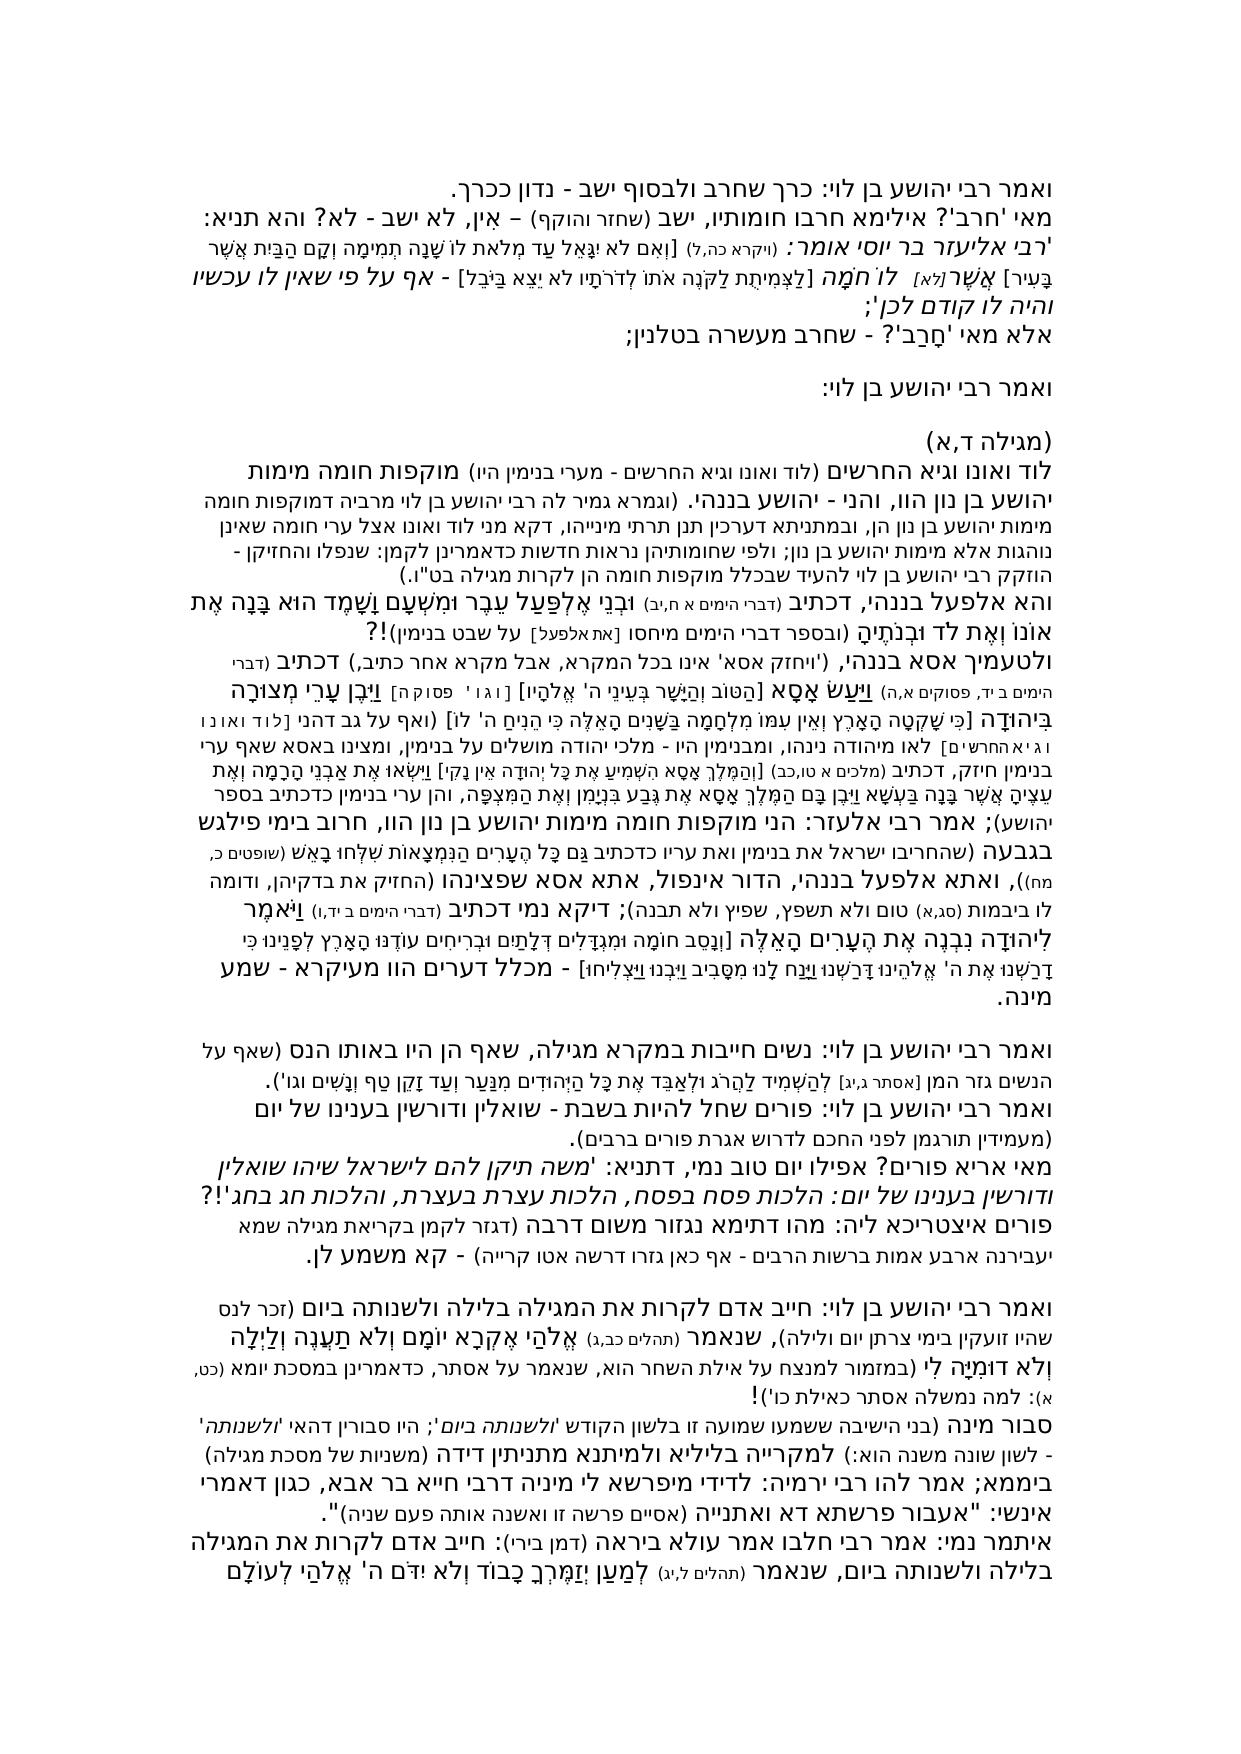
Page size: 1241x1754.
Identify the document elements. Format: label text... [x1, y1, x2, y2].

text אלא מאי 'חָרַב'? - שחרב מעשרה בטלנין; [187, 320, 1053, 349]
text ואמר רבי יהושע בן לוי: [187, 373, 1053, 403]
text (מגילה ד,א) [187, 427, 1053, 456]
text והא אלפעל בננהי, דכתיב (דברי הימים א ח,יב) וּבְנֵי אֶלְפַּעַל עֵבֶר וּמִשְׁעָם וָשָׁמֶד הוּא בָּנָה אֶת אוֹנוֹ וְאֶת לֹד וּבְנֹתֶיהָ (ובספר דברי הימים מיחסו [את אלפעל] על שבט בנימין)!? [187, 587, 1053, 646]
text פורים איצטריכא ליה: מהו דתימא נגזור משום דרבה (דגזר לקמן בקריאת מגילה שמא יעבירנה ארבע אמות ברשות הרבים - אף כאן גזרו דרשה אטו קרייה) - קא משמע לן. [187, 1211, 1053, 1269]
text ולטעמיך אסא בננהי, ('ויחזק אסא' אינו בכל המקרא, אבל מקרא אחר כתיב,) דכתיב (דברי הימים ב יד, פסוקים א,ה) וַיַּעַשׂ אָסָא [הַטּוֹב וְהַיָּשָׁר בְּעֵינֵי ה' אֱלֹהָיו] [וגו' פסוק ה] וַיִּבֶן עָרֵי מְצוּרָה בִּיהוּדָה [כִּי שָׁקְטָה הָאָרֶץ וְאֵין עִמּוֹ מִלְחָמָה בַּשָּׁנִים הָאֵלֶּה כִּי הֵנִיחַ ה' לוֹ] (ואף על גב דהני [לוד ואונו וגיא החרשים] לאו מיהודה נינהו, ומבנימין היו - מלכי יהודה מושלים על בנימין, ומצינו באסא שאף ערי בנימין חיזק, דכתיב (מלכים א טו,כב) [וְהַמֶּלֶךְ אָסָא הִשְׁמִיעַ אֶת כָּל יְהוּדָה אֵין נָקִי] וַיִּשְׂאוּ אֶת אַבְנֵי הָרָמָה וְאֶת עֵצֶיהָ אֲשֶׁר בָּנָה בַּעְשָׁא וַיִּבֶן בָּם הַמֶּלֶךְ אָסָא אֶת גֶּבַע בִּנְיָמִן וְאֶת הַמִּצְפָּה, והן ערי בנימין כדכתיב בספר יהושע); אמר רבי אלעזר: הני מוקפות חומה מימות יהושע בן נון הוו, חרוב בימי פילגש בגבעה (שהחריבו ישראל את בנימין ואת עריו כדכתיב גַּם כָּל הֶעָרִים הַנִּמְצָאוֹת שִׁלְּחוּ בָאֵשׁ (שופטים כ,מח)), ואתא אלפעל בננהי, הדור אינפול, אתא אסא שפצינהו (החזיק את בדקיהן, ודומה לו ביבמות (סג,א) טום ולא תשפץ, שפיץ ולא תבנה); דיקא נמי דכתיב (דברי הימים ב יד,ו) וַיֹּאמֶר לִיהוּדָה נִבְנֶה אֶת הֶעָרִים הָאֵלֶּה [וְנָסֵב חוֹמָה וּמִגְדָּלִים דְּלָתַיִם וּבְרִיחִים עוֹדֶנּוּ הָאָרֶץ לְפָנֵינוּ כִּי דָרַשְׁנוּ אֶת ה' אֱלֹהֵינוּ דָּרַשְׁנוּ וַיָּנַח לָנוּ מִסָּבִיב וַיִּבְנוּ וַיַּצְלִיחוּ] - מכלל דערים הוו מעיקרא - שמע מינה. [187, 646, 1053, 1012]
text ואמר רבי יהושע בן לוי: פורים שחל להיות בשבת - שואלין ודורשין בענינו של יום (מעמידין תורגמן לפני החכם לדרוש אגרת פורים ברבים). [187, 1094, 1053, 1152]
text ואמר רבי יהושע בן לוי: חייב אדם לקרות את המגילה בלילה ולשנותה ביום (זכר לנס שהיו זועקין בימי צרתן יום ולילה), שנאמר (תהלים כב,ג) אֱלֹהַי אֶקְרָא יוֹמָם וְלֹא תַעֲנֶה וְלַיְלָה וְלֹא דוּמִיָּה לִי (במזמור למנצח על אילת השחר הוא, שנאמר על אסתר, כדאמרינן במסכת יומא (כט,א): למה נמשלה אסתר כאילת כו')! [187, 1293, 1053, 1410]
text סבור מינה (בני הישיבה ששמעו שמועה זו בלשון הקודש 'ולשנותה ביום'; היו סבורין דהאי 'ולשנותה' - לשון שונה משנה הוא:) למקרייה בליליא ולמיתנא מתניתין דידה (משניות של מסכת מגילה) ביממא; אמר להו רבי ירמיה: לדידי מיפרשא לי מיניה דרבי חייא בר אבא, כגון דאמרי אינשי: "אעבור פרשתא דא ואתנייה (אסיים פרשה זו ואשנה אותה פעם שניה)". [187, 1410, 1053, 1527]
text מאי 'חרב'? אילימא חרבו חומותיו, ישב (שחזר והוקף) – אִין, לא ישב - לא? והא תניא: 'רבי אליעזר בר יוסי אומר: (ויקרא כה,ל) [וְאִם לֹא יִגָּאֵל עַד מְלֹאת לוֹ שָׁנָה תְמִימָה וְקָם הַבַּיִת אֲשֶׁר בָּעִיר] אֲשֶׁר[לא] לוֹ חֹמָה [לַצְּמִיתֻת לַקֹּנֶה אֹתוֹ לְדֹרֹתָיו לֹא יֵצֵא בַּיֹּבֵל] - אף על פי שאין לו עכשיו והיה לו קודם לכן'; [187, 203, 1053, 320]
text מאי אריא פורים? אפילו יום טוב נמי, דתניא: 'משה תיקן להם לישראל שיהו שואלין ודורשין בענינו של יום: הלכות פסח בפסח, הלכות עצרת בעצרת, והלכות חג בחג'!? [187, 1152, 1053, 1211]
text לוד ואונו וגיא החרשים (לוד ואונו וגיא החרשים - מערי בנימין היו) מוקפות חומה מימות יהושע בן נון הוו, והני - יהושע בננהי. (וגמרא גמיר לה רבי יהושע בן לוי מרביה דמוקפות חומה מימות יהושע בן נון הן, ובמתניתא דערכין תנן תרתי מינייהו, דקא מני לוד ואונו אצל ערי חומה שאינן נוהגות אלא מימות יהושע בן נון; ולפי שחומותיהן נראות חדשות כדאמרינן לקמן: שנפלו והחזיקן - הוזקק רבי יהושע בן לוי להעיד שבכלל מוקפות חומה הן לקרות מגילה בט"ו.) [187, 456, 1053, 587]
text איתמר נמי: אמר רבי חלבו אמר עולא ביראה (דמן בירי): חייב אדם לקרות את המגילה בלילה ולשנותה ביום, שנאמר (תהלים ל,יג) לְמַעַן יְזַמֶּרְךָ כָבוֹד וְלֹא יִדֹּם ה' אֱלֹהַי לְעוֹלָם [187, 1527, 1053, 1586]
text ואמר רבי יהושע בן לוי: נשים חייבות במקרא מגילה, שאף הן היו באותו הנס (שאף על הנשים גזר המן [אסתר ג,יג] לְהַשְׁמִיד לַהֲרֹג וּלְאַבֵּד אֶת כָּל הַיְּהוּדִים מִנַּעַר וְעַד זָקֵן טַף וְנָשִׁים וגו'). [187, 1036, 1053, 1094]
text ואמר רבי יהושע בן לוי: כרך שחרב ולבסוף ישב - נדון ככרך. [187, 174, 1053, 203]
